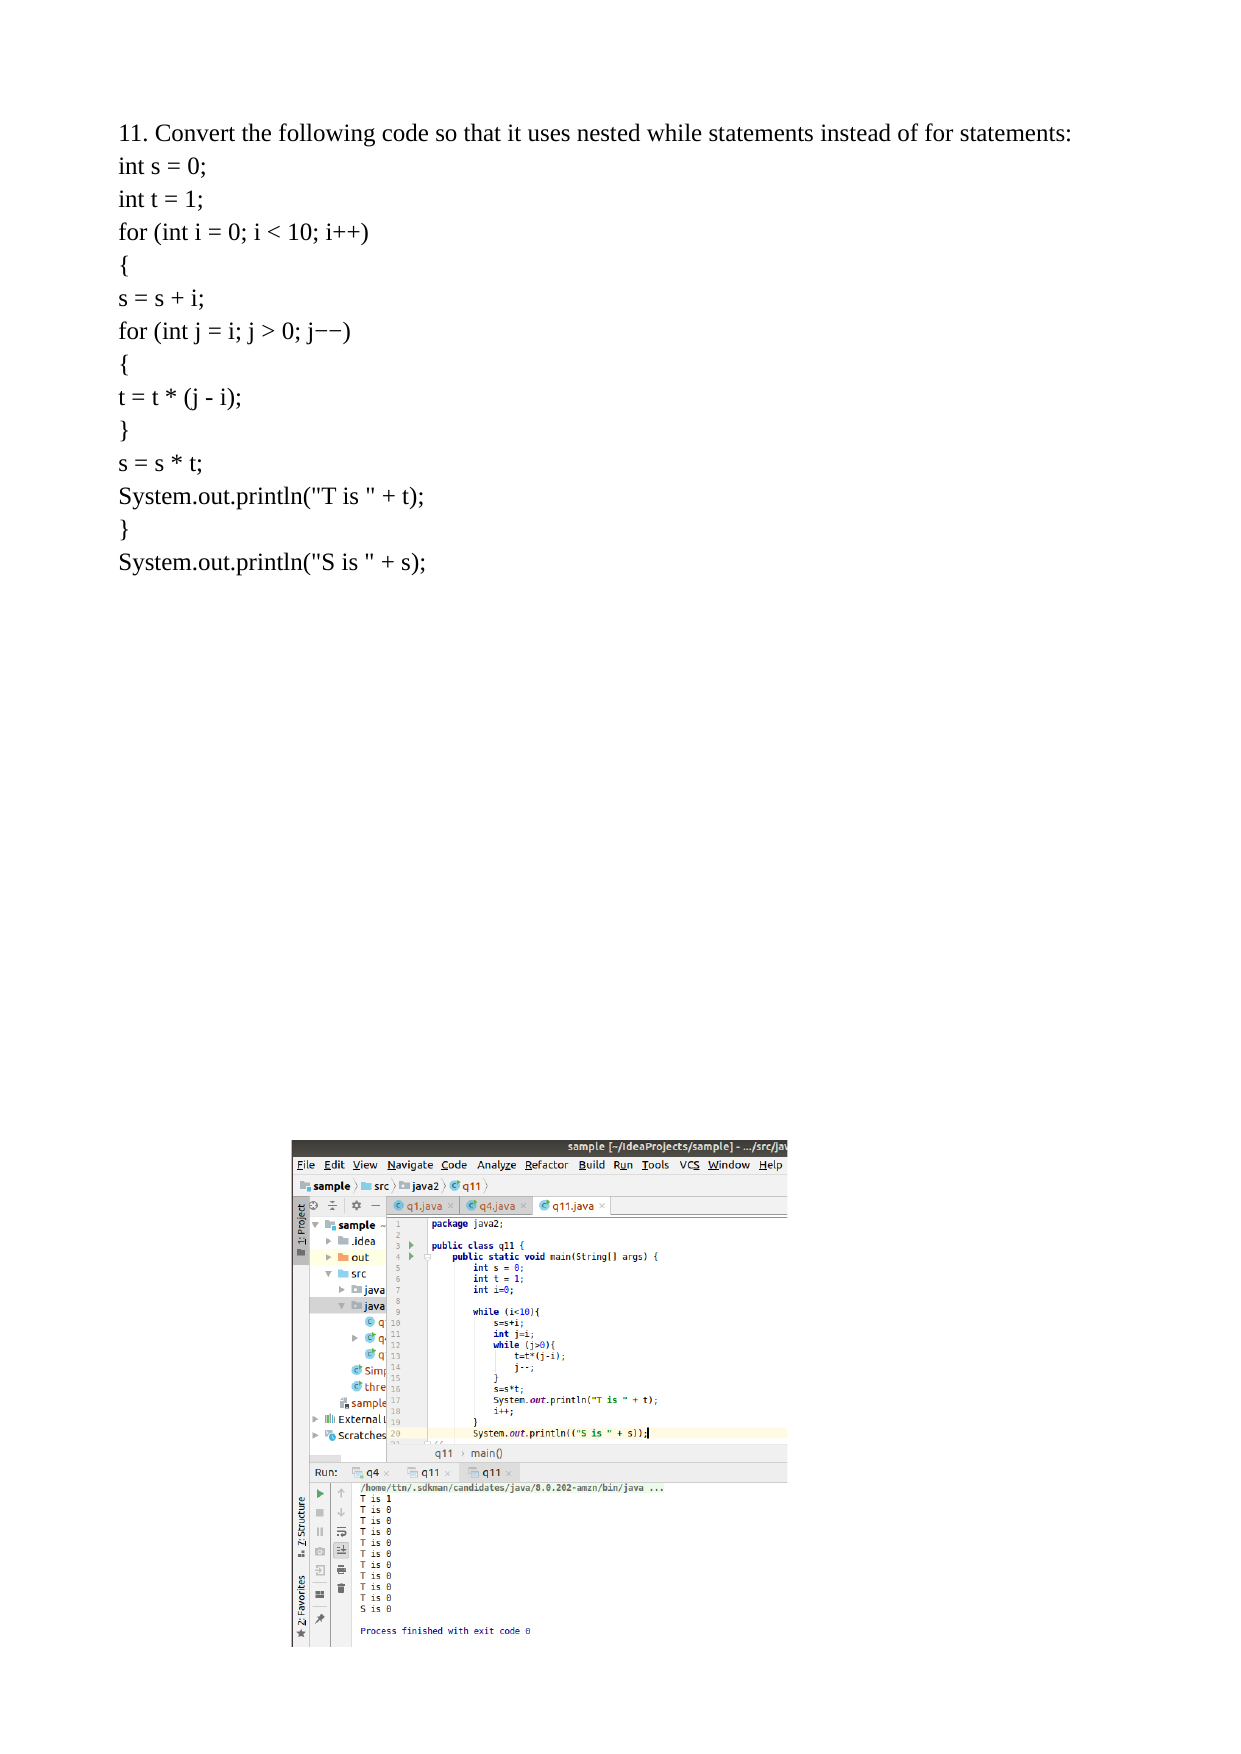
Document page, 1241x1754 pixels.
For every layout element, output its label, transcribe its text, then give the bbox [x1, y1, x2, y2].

picture [291, 1140, 473, 1647]
text 11. Convert the following code so that it uses nested while statements instead of for statements: int s = 0; int t = 1; for (int i = 0; i < 10; i++) { s = s + i; for (int j = i; j > 0; j−−) { t = t * (j - i); } s = s * t; System.out.println("T is " + t); } System.out.println("S is " + s); [118, 118, 1122, 576]
